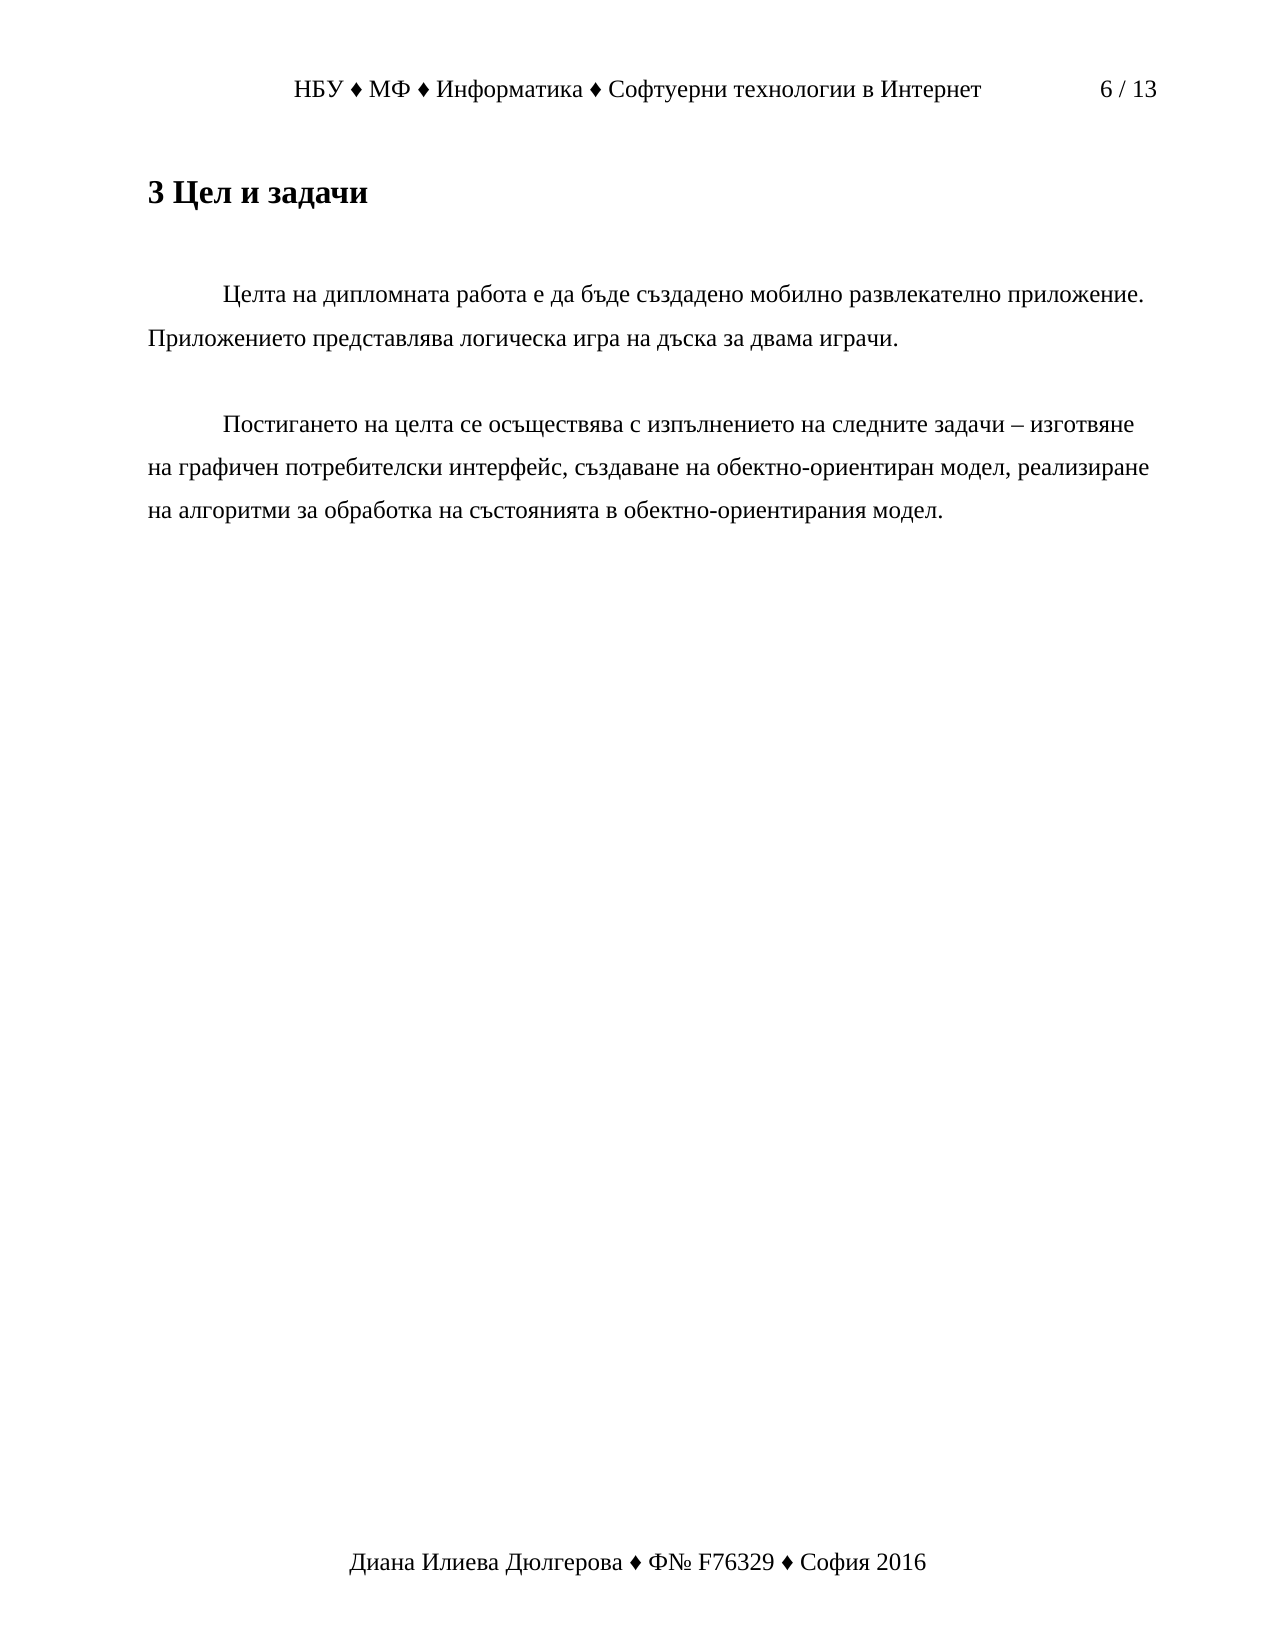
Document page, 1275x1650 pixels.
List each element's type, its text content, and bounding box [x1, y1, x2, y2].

subtitle 3 Цел и задачи [148, 173, 1157, 211]
text Целта на дипломната работа е да бъде създадено мобилно развлекателно приложение. Приложението представлява логическа игра на дъска за двама играчи. [148, 279, 1157, 351]
text Постигането на целта се осъществява с изпълнението на следните задачи – изготвяне на графичен потребителски интерфейс, създаване на обектно-ориентиран модел, реализиране на алгоритми за обработка на състоянията в обектно-ориентирания модел. [148, 409, 1157, 524]
